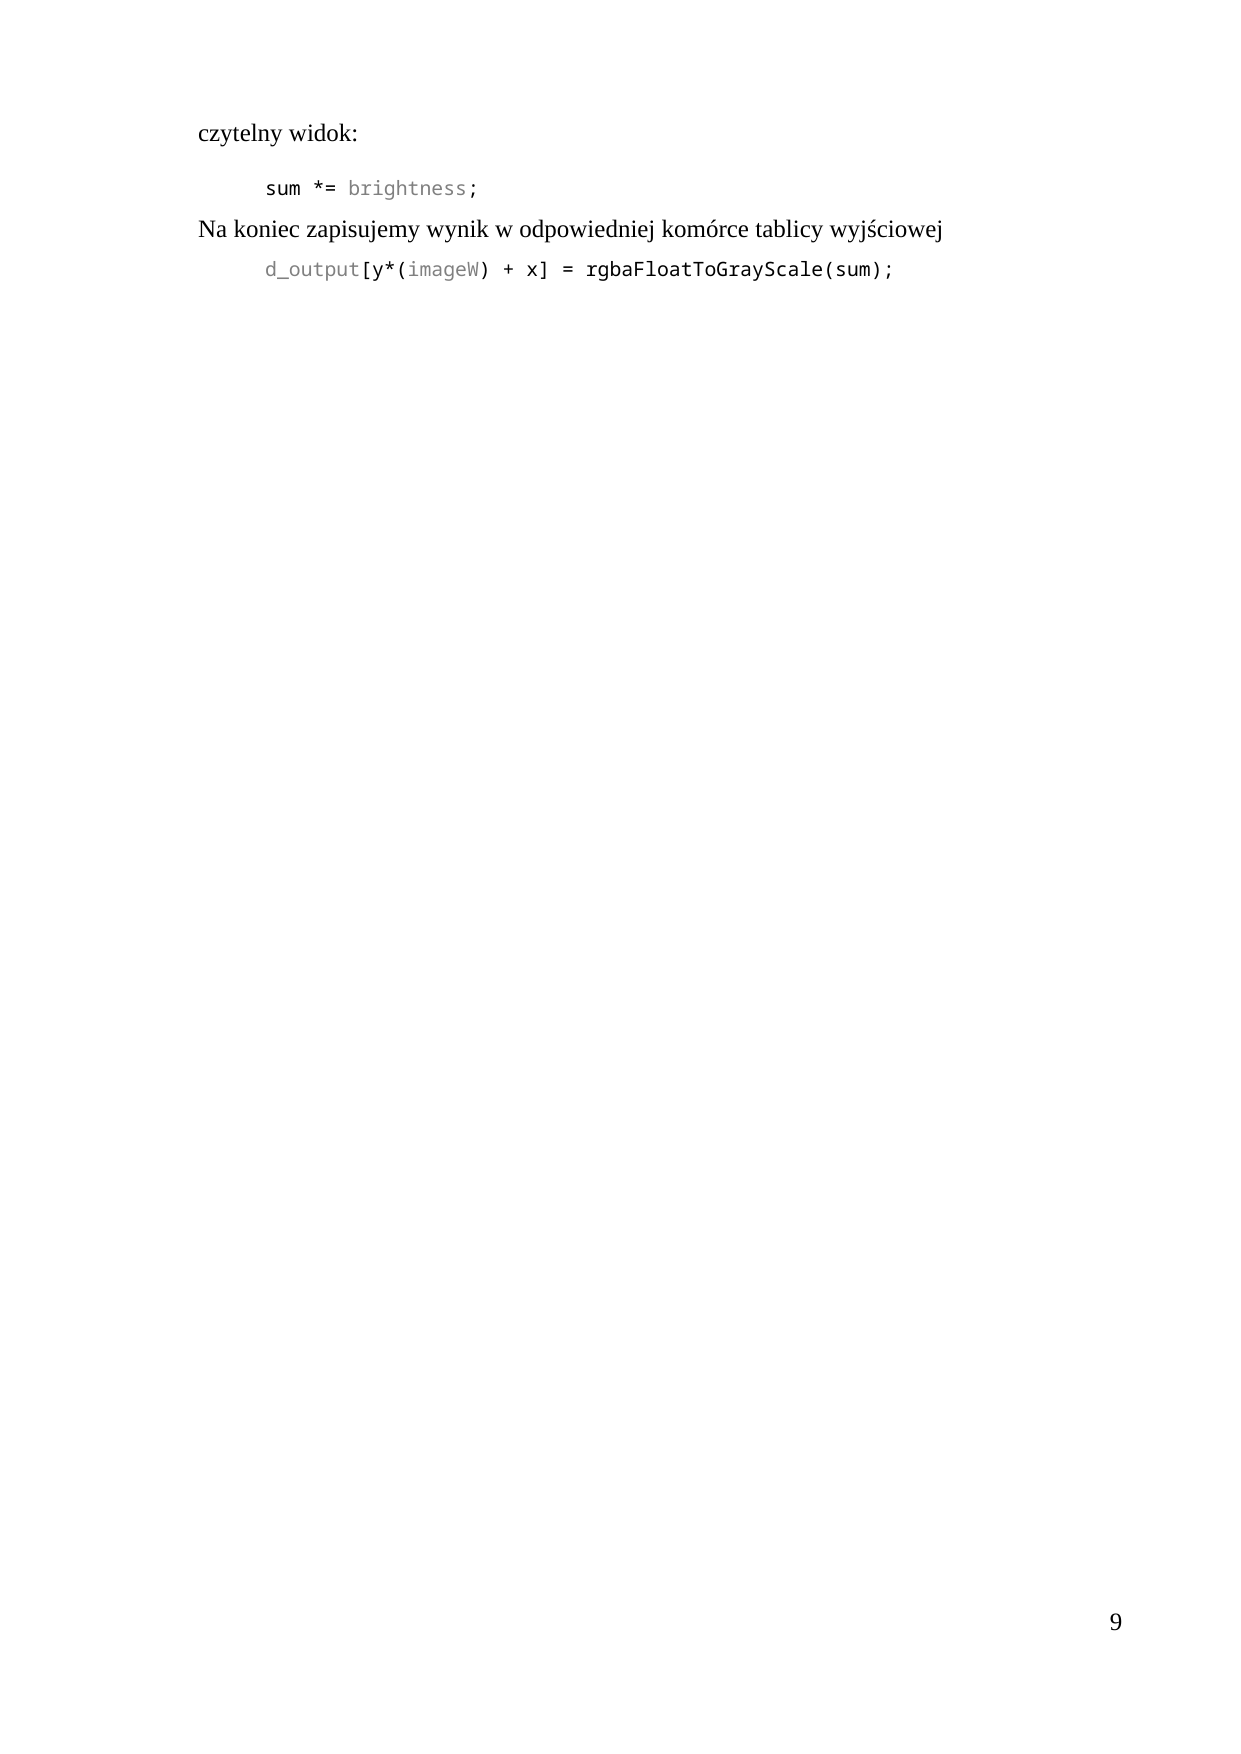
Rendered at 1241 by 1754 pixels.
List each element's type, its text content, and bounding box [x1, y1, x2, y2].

text Na koniec zapisujemy wynik w odpowiedniej komórce tablicy wyjściowej [198, 214, 1122, 243]
text d_output[y*(imageW) + x] = rgbaFloatToGrayScale(sum); [265, 256, 1122, 282]
text czytelny widok: [198, 118, 1122, 147]
text sum *= brightness; [265, 174, 1122, 201]
